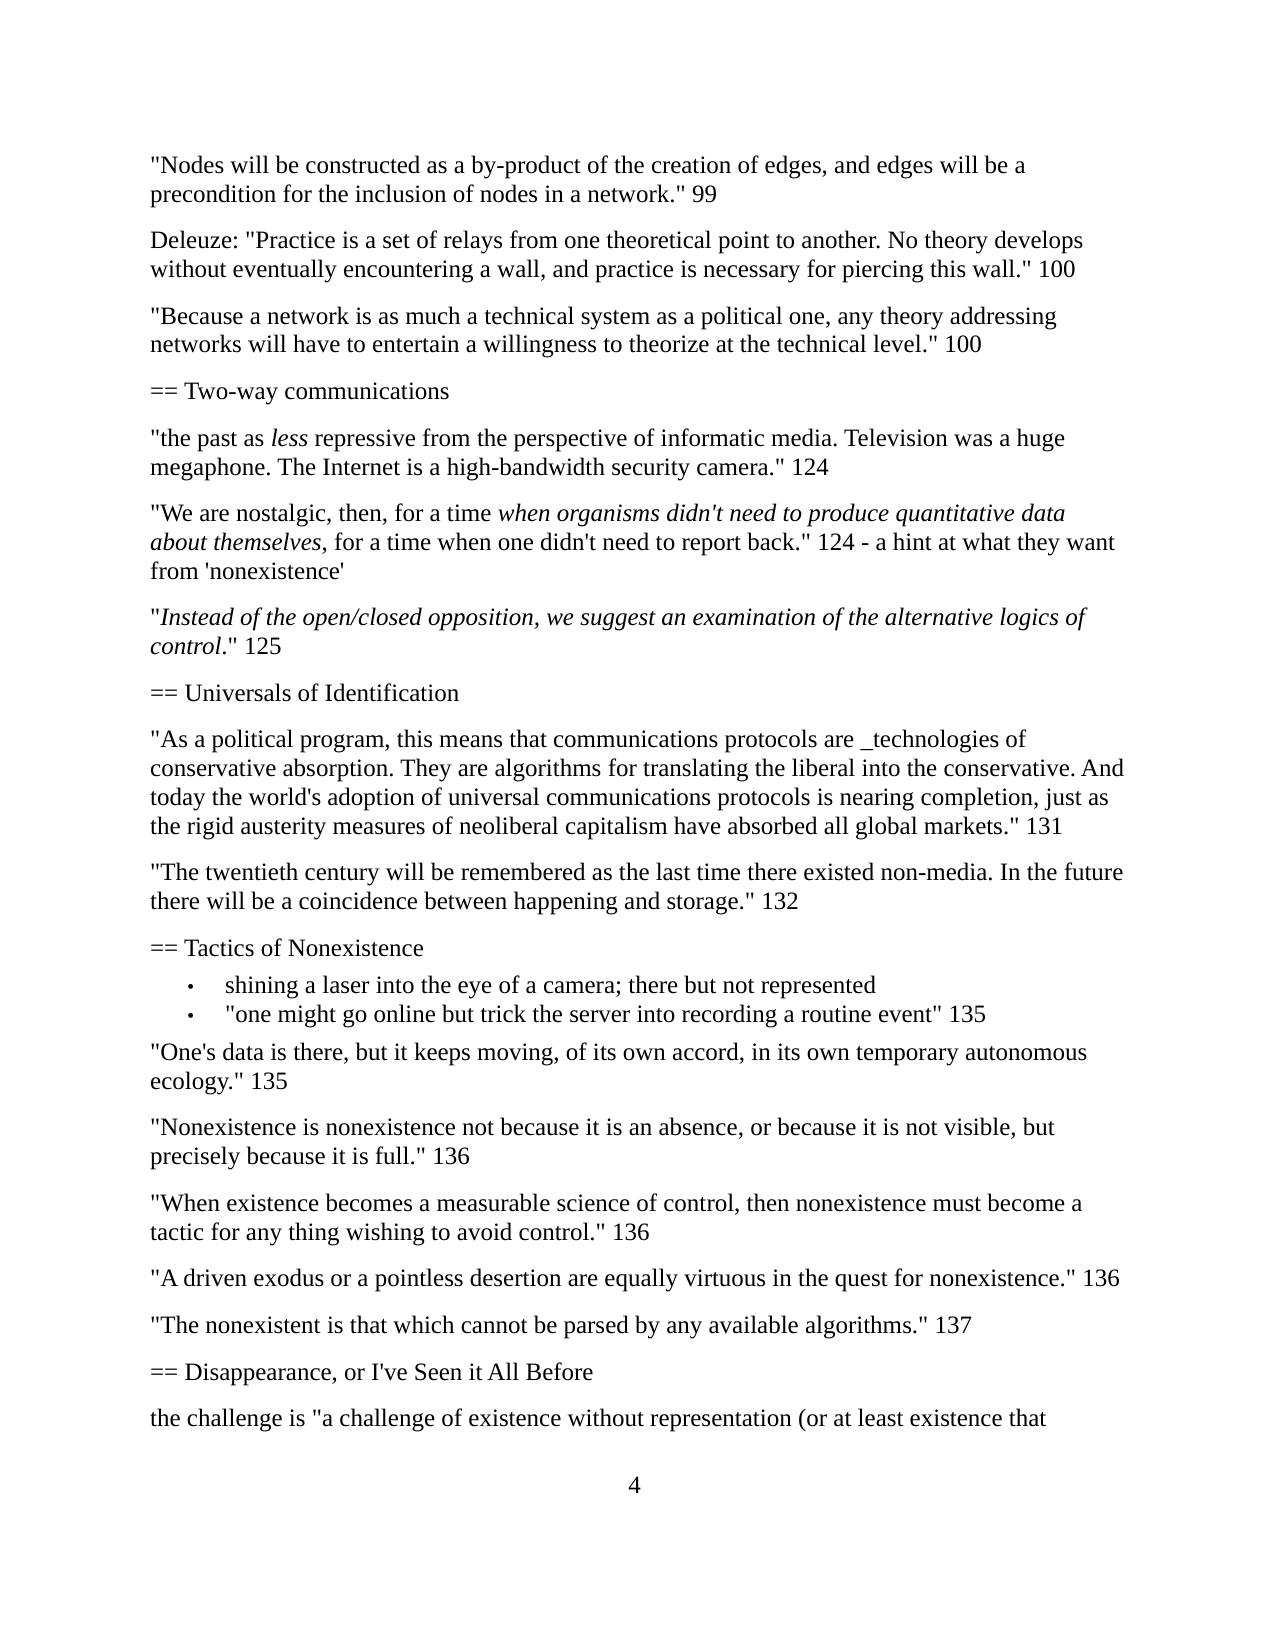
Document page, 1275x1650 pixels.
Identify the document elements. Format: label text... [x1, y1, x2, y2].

text "Nodes will be constructed as a by-product of the creation of edges, and edges will be a precondition for the inclusion of nodes in a network." 99 [150, 150, 1125, 207]
text "Nonexistence is nonexistence not because it is an absence, or because it is not visible, but precisely because it is full." 136 [150, 1112, 1125, 1170]
list "one might go online but trick the server into recording a routine event" 135 [187, 999, 1125, 1028]
text == Universals of Identification [150, 678, 1125, 707]
text "The nonexistent is that which cannot be parsed by any available algorithms." 137 [150, 1310, 1125, 1339]
text "The twentieth century will be remembered as the last time there existed non-media. In the future there will be a coincidence between happening and storage." 132 [150, 857, 1125, 915]
text "Instead of the open/closed opposition, we suggest an examination of the alternative logics of control." 125 [150, 602, 1125, 660]
text "As a political program, this means that communications protocols are _technologies of conservative absorption. They are algorithms for translating the liberal into the conservative. And today the world's adoption of universal communications protocols is nearing completion, just as the rigid austerity measures of neoliberal capitalism have absorbed all global markets." 131 [150, 724, 1125, 839]
text == Tactics of Nonexistence [150, 933, 1125, 962]
text Deleuze: "Practice is a set of relays from one theoretical point to another. No theory develops without eventually encountering a wall, and practice is necessary for piercing this wall." 100 [150, 225, 1125, 283]
text == Disappearance, or I've Seen it All Before [150, 1357, 1125, 1385]
list shining a laser into the eye of a camera; there but not represented [187, 971, 1125, 999]
text "Because a network is as much a technical system as a political one, any theory addressing networks will have to entertain a willingness to theorize at the technical level." 100 [150, 301, 1125, 358]
text "A driven exodus or a pointless desertion are equally virtuous in the quest for nonexistence." 136 [150, 1263, 1125, 1292]
text the challenge is "a challenge of existence without representation (or at least existence that [150, 1403, 1125, 1432]
text "We are nostalgic, then, for a time when organisms didn't need to produce quantitative data about themselves, for a time when one didn't need to report back." 124 - a hint at what they want from 'nonexistence' [150, 498, 1125, 584]
text "One's data is there, but it keeps moving, of its own accord, in its own temporary autonomous ecology." 135 [150, 1037, 1125, 1094]
text == Two-way communications [150, 376, 1125, 405]
text "the past as less repressive from the perspective of informatic media. Television was a huge megaphone. The Internet is a high-bandwidth security camera." 124 [150, 423, 1125, 480]
text "When existence becomes a measurable science of control, then nonexistence must become a tactic for any thing wishing to avoid control." 136 [150, 1188, 1125, 1245]
